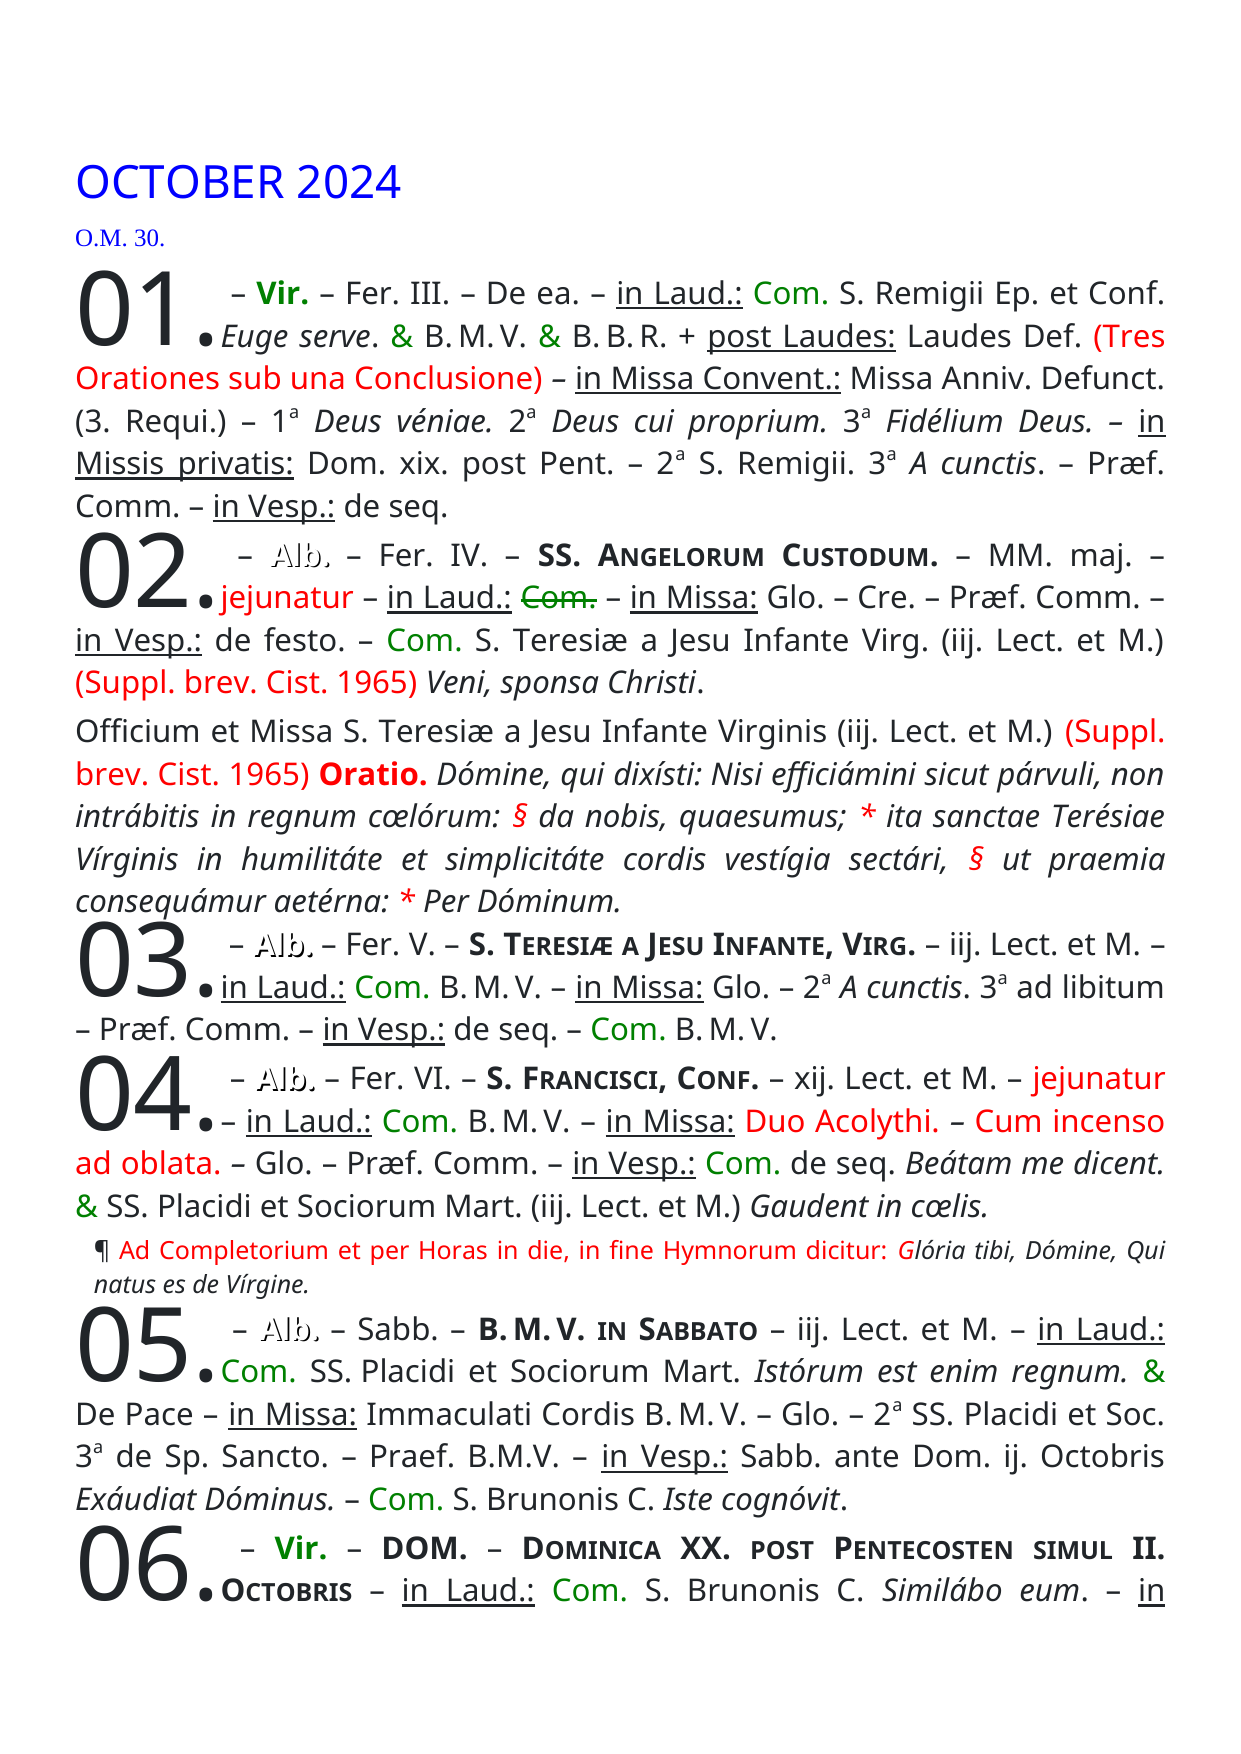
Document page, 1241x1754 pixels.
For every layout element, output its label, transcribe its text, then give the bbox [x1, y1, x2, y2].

title OCTOBER 2024 [75, 149, 1166, 212]
text 02. – Alb. – Fer. IV. – SS. Angelorum Custodum. – MM. maj. – jejunatur – in Laud.: Com. – in Missa: Glo. – Cre. – Præf. Comm. – in Vesp.: de festo. – Com. S. Teresiæ a Jesu Infante Virg. (iij. Lect. et M.) (Suppl. brev. Cist. 1965) Veni, sponsa Christi. [75, 533, 1166, 703]
text O.M. 30. [75, 223, 1166, 252]
text 06. – Vir. – DOM. – Dominica XX. post Pentecosten simul II. Octobris – in Laud.: Com. S. Brunonis C. Similábo eum. – in [75, 1526, 1166, 1611]
text 05. – Alb. – Sabb. – B. M. V. in Sabbato – iij. Lect. et M. – in Laud.: Com. SS. Placidi et Sociorum Mart. Istórum est enim regnum. & De Pace – in Missa: Immaculati Cordis B. M. V. – Glo. – 2a SS. Placidi et Soc. 3a de Sp. Sancto. – Praef. B.M.V. – in Vesp.: Sabb. ante Dom. ij. Octobris Exáudiat Dóminus. – Com. S. Brunonis C. Iste cognóvit. [75, 1307, 1166, 1519]
text ¶ Ad Completorium et per Horas in die, in fine Hymnorum dicitur: Glória tibi, Dómine, Qui natus es de Vírgine. [94, 1232, 1166, 1301]
text 04. – Alb. – Fer. VI. – S. Francisci, Conf. – xij. Lect. et M. – jejunatur – in Laud.: Com. B. M. V. – in Missa: Duo Acolythi. – Cum incenso ad oblata. – Glo. – Præf. Comm. – in Vesp.: Com. de seq. Beátam me dicent. & SS. Placidi et Sociorum Mart. (iij. Lect. et M.) Gaudent in cœlis. [75, 1056, 1166, 1226]
text 01. – Vir. – Fer. III. – De ea. – in Laud.: Com. S. Remigii Ep. et Conf. Euge serve. & B. M. V. & B. B. R. + post Laudes: Laudes Def. (Tres Orationes sub una Conclusione) – in Missa Convent.: Missa Anniv. Defunct. (3. Requi.) – 1a Deus véniae. 2a Deus cui proprium. 3a Fidélium Deus. – in Missis privatis: Dom. xix. post Pent. – 2a S. Remigii. 3a A cunctis. – Præf. Comm. – in Vesp.: de seq. [75, 271, 1166, 527]
text Officium et Missa S. Teresiæ a Jesu Infante Virginis (iij. Lect. et M.) (Suppl. brev. Cist. 1965) Oratio. Dómine, qui dixísti: Nisi efficiámini sicut párvuli, non intrábitis in regnum cœlórum: § da nobis, quaesumus; * ita sanctae Terésiae Vírginis in humilitáte et simplicitáte cordis vestígia sectári, § ut praemia consequámur aetérna: * Per Dóminum. [75, 709, 1166, 922]
text 03. – Alb. – Fer. V. – S. Teresiæ a Jesu Infante, Virg. – iij. Lect. et M. – in Laud.: Com. B. M. V. – in Missa: Glo. – 2a A cunctis. 3a ad libitum – Præf. Comm. – in Vesp.: de seq. – Com. B. M. V. [75, 922, 1166, 1050]
